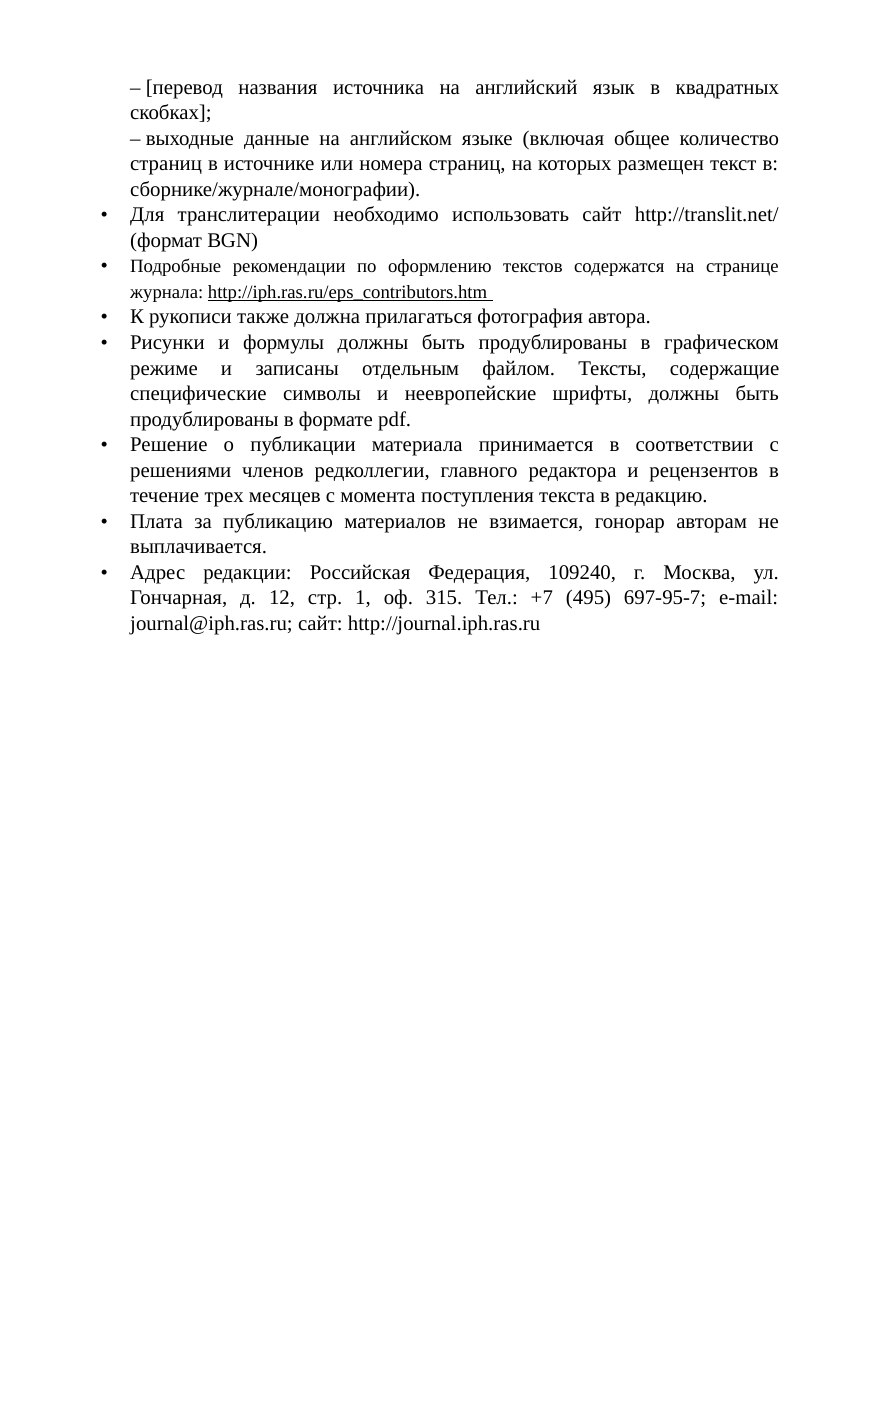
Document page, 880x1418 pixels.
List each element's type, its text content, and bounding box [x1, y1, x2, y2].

list Адрес редакции: Российская Федерация, 109240, г. Москва, ул. Гончарная, д. 12, стр. 1, оф. 315. Тел.: +7 (495) 697-95-7; e-mail: journal@iph.ras.ru; сайт: http://journal.iph.ras.ru [100, 559, 779, 635]
list Подробные рекомендации по оформлению текстов содержатся на странице журнала: http://iph.ras.ru/eps_contributors.htm [100, 252, 779, 303]
list Рисунки и формулы должны быть продублированы в графическом режиме и записаны отдельным файлом. Тексты, содержащие специфические символы и неевропейские шрифты, должны быть продублированы в формате pdf. [100, 329, 779, 431]
list К рукописи также должна прилагаться фотография автора. [100, 303, 779, 329]
list Решение о публикации материала принимается в соответствии с решениями членов редколлегии, главного редактора и рецензентов в течение трех месяцев с момента поступления текста в редакцию. [100, 431, 779, 508]
list [перевод названия источника на английский язык в квадратных скобках]; [130, 74, 779, 125]
list Плата за публикацию материалов не взимается, гонорар авторам не выплачивается. [100, 508, 779, 559]
list Для транслитерации необходимо использовать сайт http://translit.net/ (формат BGN) [100, 201, 779, 252]
list выходные данные на английском языке (включая общее количество страниц в источнике или номера страниц, на которых размещен текст в: сборнике/журнале/монографии). [130, 125, 779, 201]
